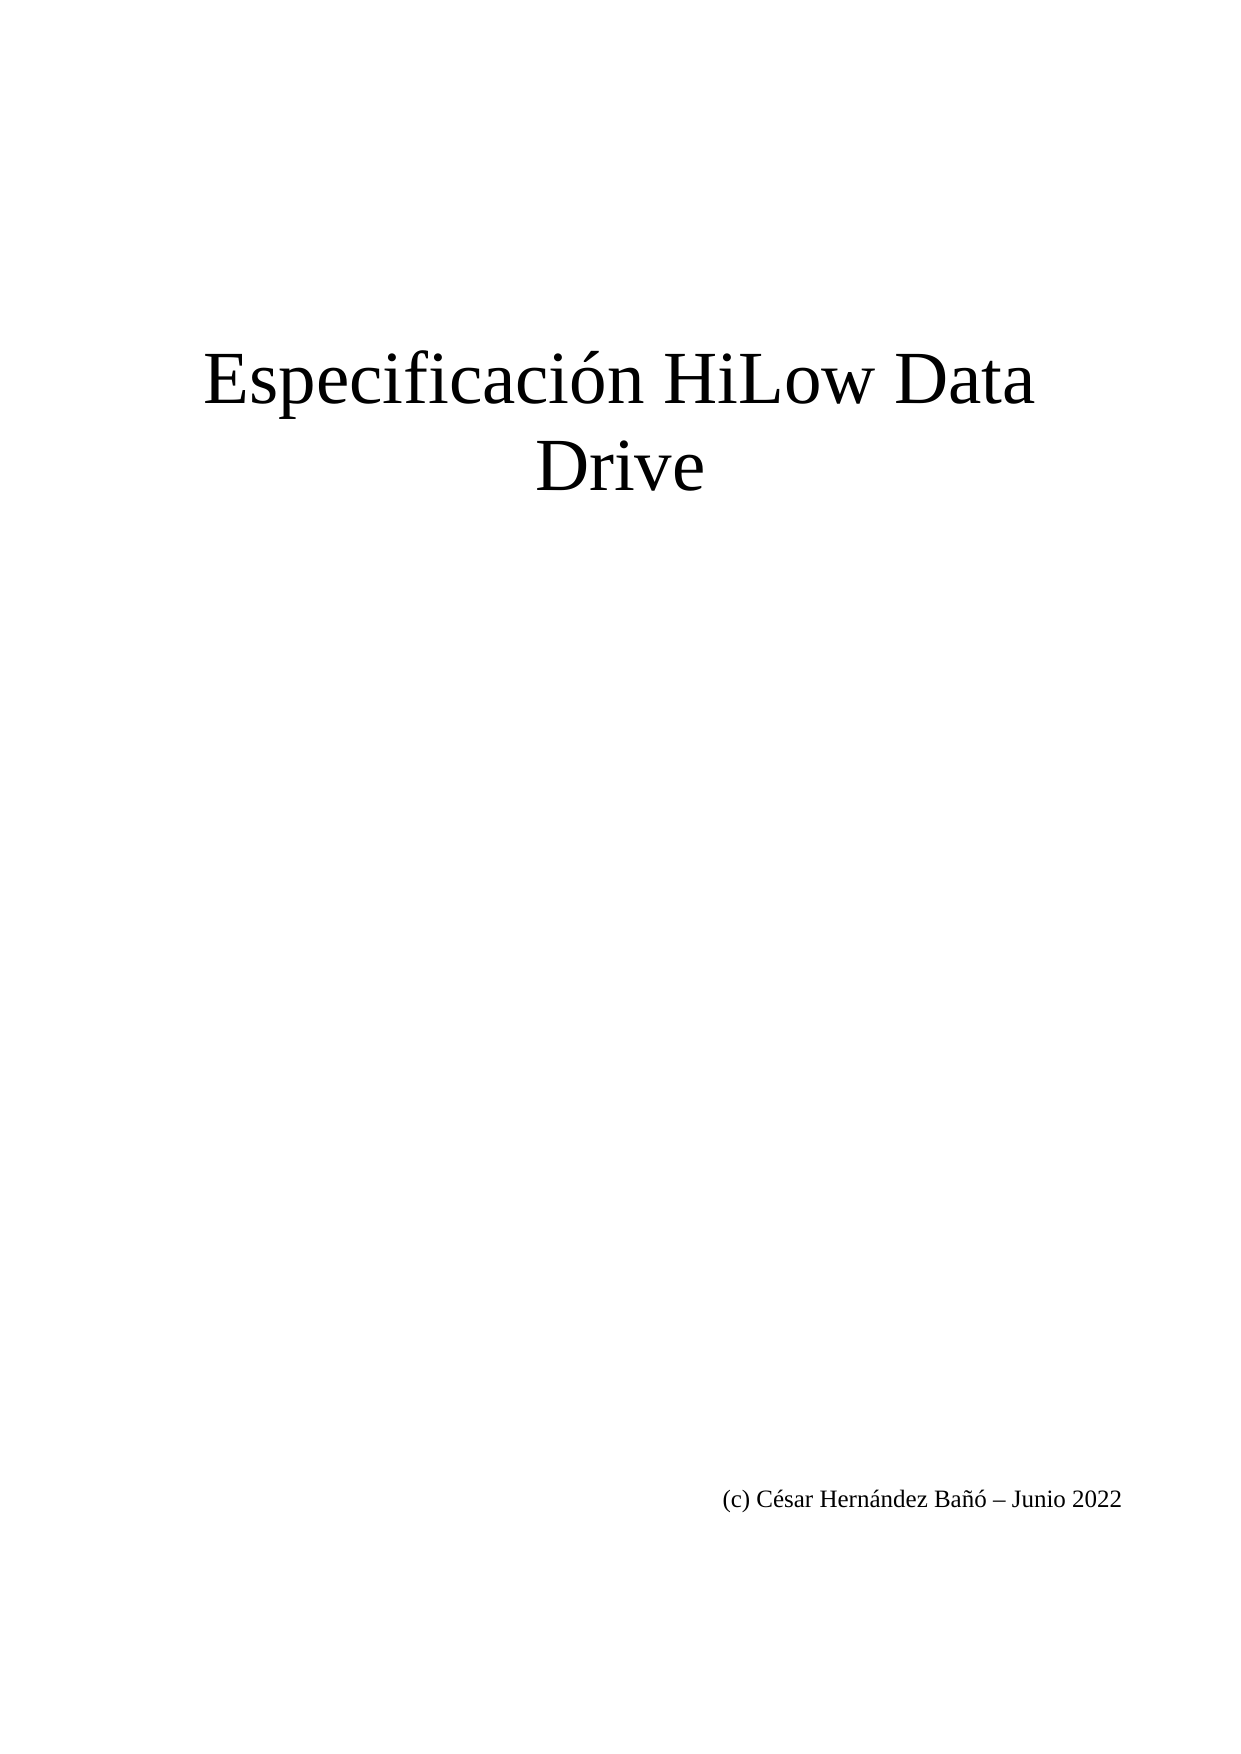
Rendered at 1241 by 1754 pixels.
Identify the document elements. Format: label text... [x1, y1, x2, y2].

text (c) César Hernández Bañó – Junio 2022 [118, 1484, 1122, 1512]
text Especificación HiLow Data Drive [118, 334, 1122, 506]
